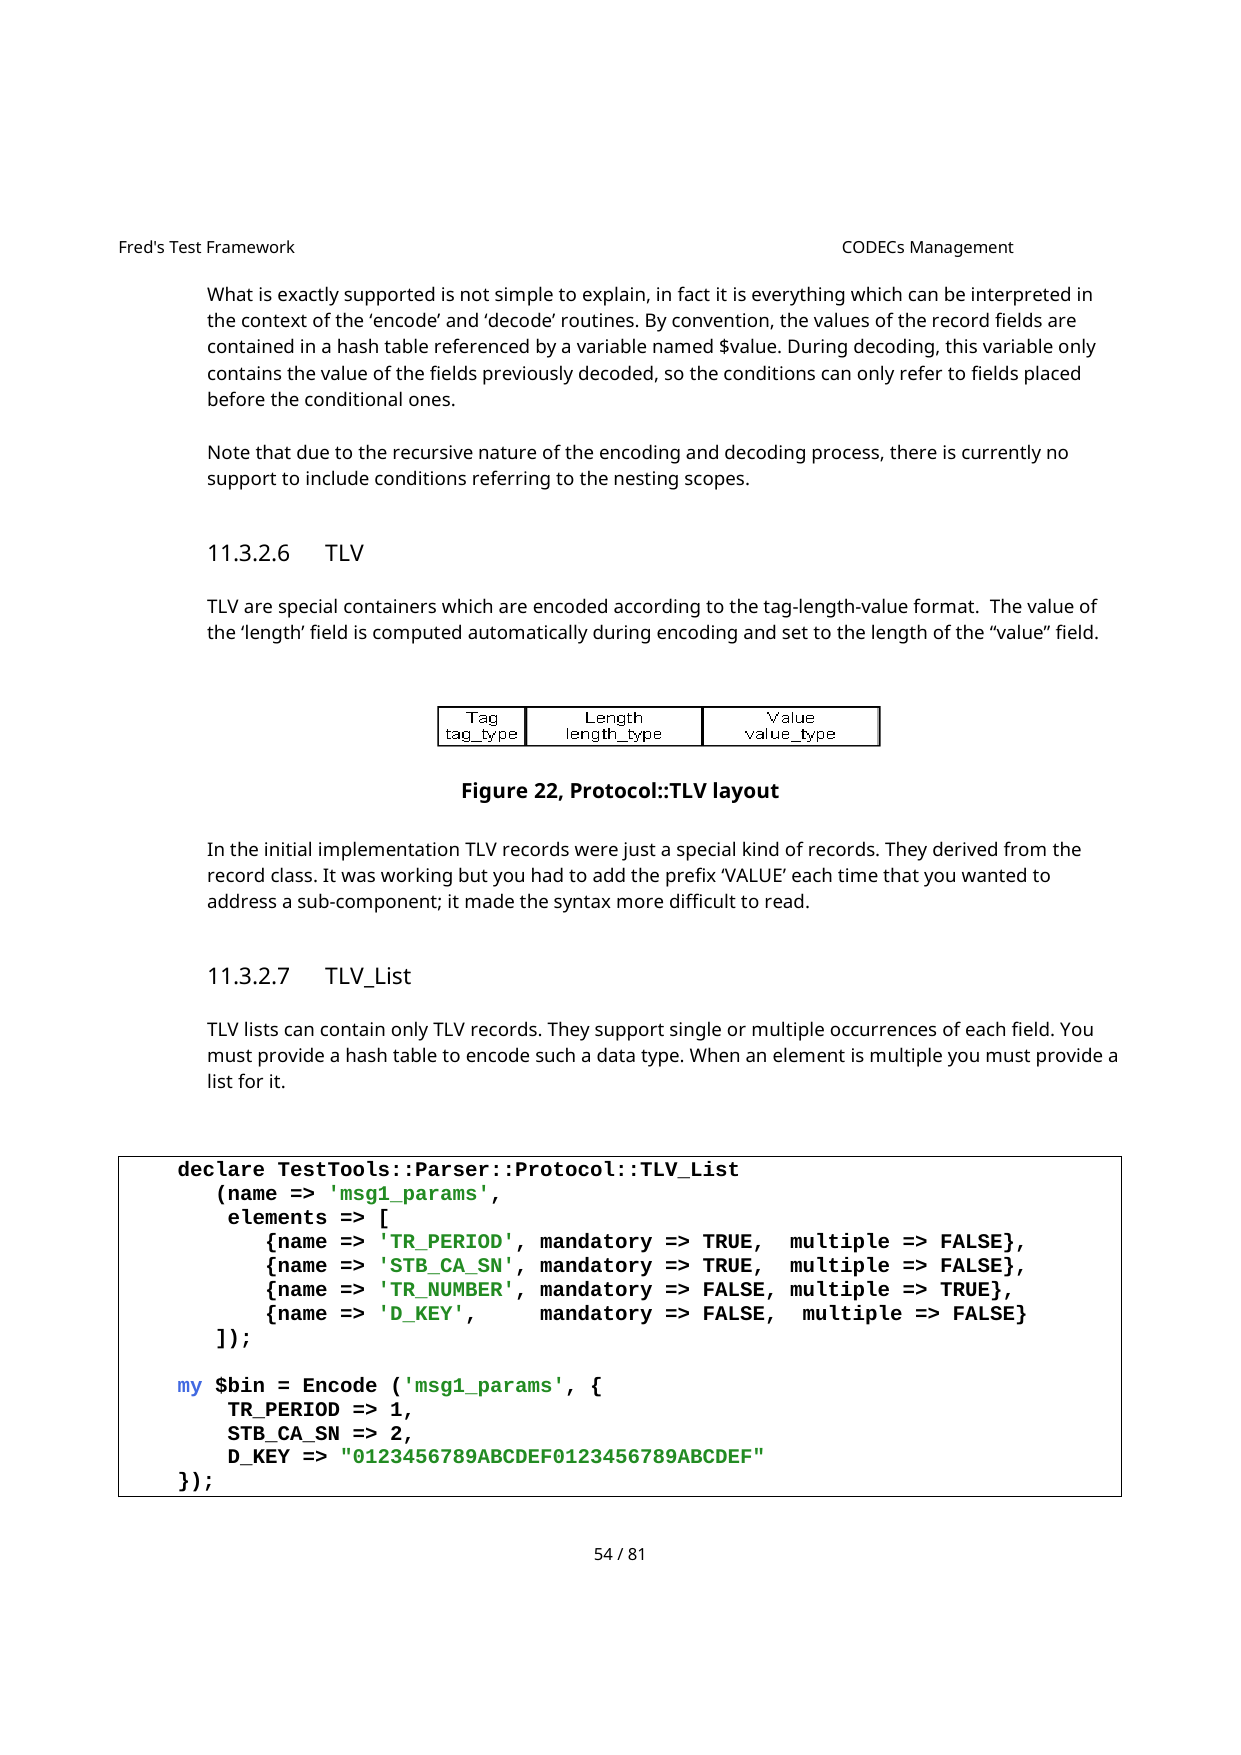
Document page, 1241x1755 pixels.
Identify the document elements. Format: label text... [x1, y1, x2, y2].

text What is exactly supported is not simple to explain, in fact it is everything which can be interpreted in the context of the ‘encode’ and ‘decode’ routines. By convention, the values of the record fields are contained in a hash table referenced by a variable named $value. During decoding, this variable only contains the value of the fields previously decoded, so the conditions can only refer to fields placed before the conditional ones. [207, 281, 1122, 411]
text TLV are special containers which are encoded according to the tag-length-value format. The value of the ‘length’ field is computed automatically during encoding and set to the length of the “value” field. [207, 592, 1122, 671]
subtitle TLV [207, 536, 1122, 567]
text In the initial implementation TLV records were just a special kind of records. They derived from the record class. It was working but you had to add the prefix ‘VALUE’ each time that you wanted to address a sub-component; it made the syntax more difficult to read. [207, 836, 1122, 914]
text }); [119, 1467, 1121, 1496]
text (name => 'msg1_params', [119, 1180, 1121, 1204]
text TLV lists can contain only TLV records. They support single or multiple occurrences of each field. You must provide a hash table to encode such a data type. When an element is multiple you must provide a list for it. [207, 1016, 1122, 1094]
text elements => [ [119, 1204, 1121, 1228]
text {name => 'D_KEY', mandatory => FALSE, multiple => FALSE} [119, 1299, 1121, 1323]
text {name => 'TR_PERIOD', mandatory => TRUE, multiple => FALSE}, [119, 1228, 1121, 1252]
text my $bin = Encode ('msg1_params', { [119, 1371, 1121, 1395]
subtitle TLV_List [207, 960, 1122, 991]
text declare TestTools::Parser::Protocol::TLV_List [119, 1157, 1121, 1180]
text STB_CA_SN => 2, [119, 1419, 1121, 1443]
text Figure 22, Protocol::TLV layout [118, 776, 1122, 805]
text D_KEY => "0123456789ABCDEF0123456789ABCDEF" [119, 1443, 1121, 1467]
text Note that due to the recursive nature of the encoding and decoding process, there is currently no support to include conditions referring to the nesting scopes. [207, 438, 1122, 491]
text {name => 'STB_CA_SN', mandatory => TRUE, multiple => FALSE}, [119, 1252, 1121, 1276]
picture [437, 706, 892, 747]
text {name => 'TR_NUMBER', mandatory => FALSE, multiple => TRUE}, [119, 1276, 1121, 1299]
text ]); [119, 1323, 1121, 1351]
text TR_PERIOD => 1, [119, 1395, 1121, 1419]
